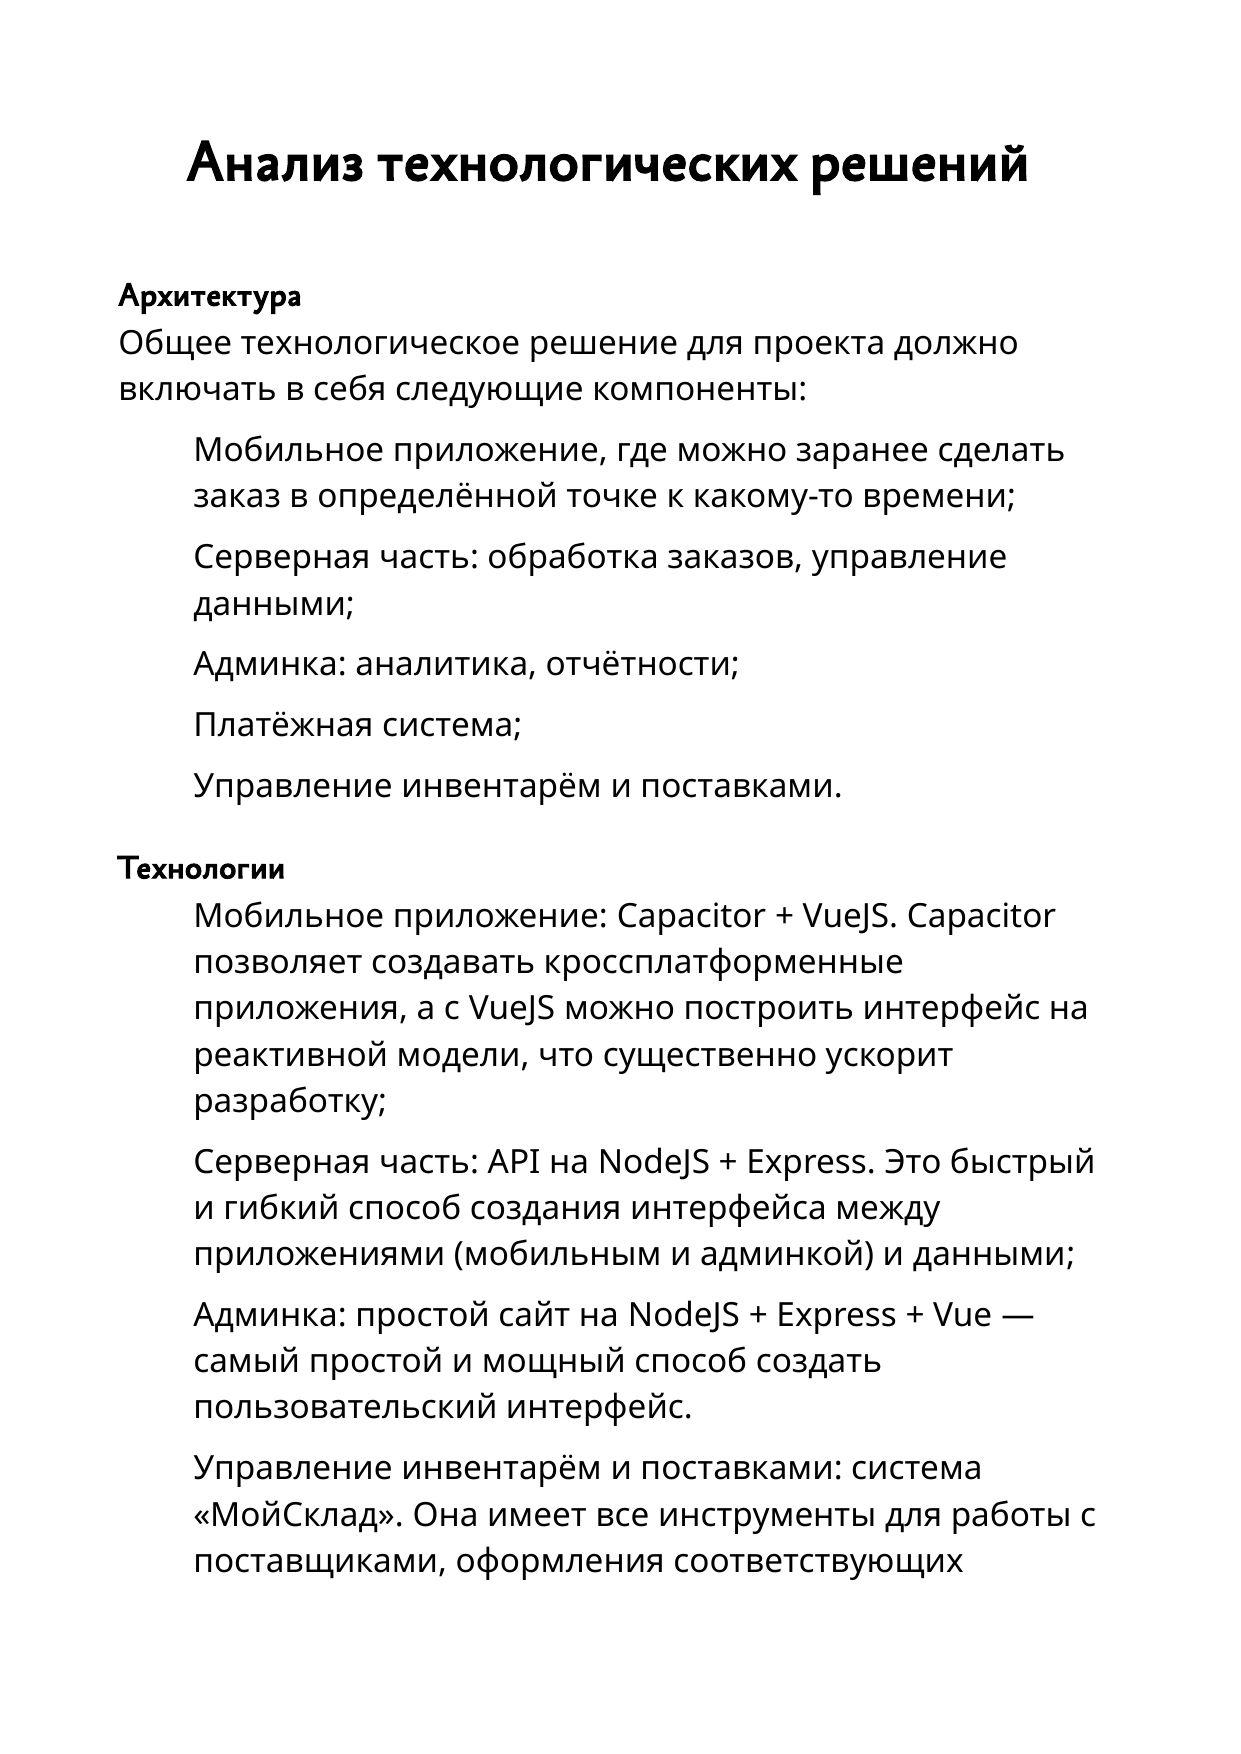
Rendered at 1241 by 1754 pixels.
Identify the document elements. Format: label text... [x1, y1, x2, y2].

list Админка: простой сайт на NodeJS + Express + Vue — самый простой и мощный способ создать пользовательский интерфейс. [156, 1291, 1122, 1429]
list Управление инвентарём и поставками: система «МойСклад». Она имеет все инструменты для работы с поставщиками, оформления соответствующих [156, 1444, 1122, 1582]
list Мобильное приложение: Capacitor + VueJS. Capacitor позволяет создавать кроссплатформенные приложения, а с VueJS можно построить интерфейс на реактивной модели, что существенно ускорит разработку; [156, 892, 1122, 1122]
list Серверная часть: API на NodeJS + Express. Это быстрый и гибкий способ создания интерфейса между приложениями (мобильным и админкой) и данными; [156, 1137, 1122, 1275]
list Платёжная система; [156, 701, 1122, 746]
title Анализ технологических решений [118, 137, 1122, 190]
list Управление инвентарём и поставками. [156, 762, 1122, 807]
list Серверная часть: обработка заказов, управление данными; [156, 533, 1122, 625]
subtitle Технологии [118, 847, 1122, 886]
text Общее технологическое решение для проекта должно включать в себя следующие компоненты: [118, 319, 1122, 411]
subtitle Архитектура [118, 275, 1122, 313]
list Мобильное приложение, где можно заранее сделать заказ в определённой точке к какому-то времени; [156, 426, 1122, 518]
list Админка: аналитика, отчётности; [156, 640, 1122, 686]
